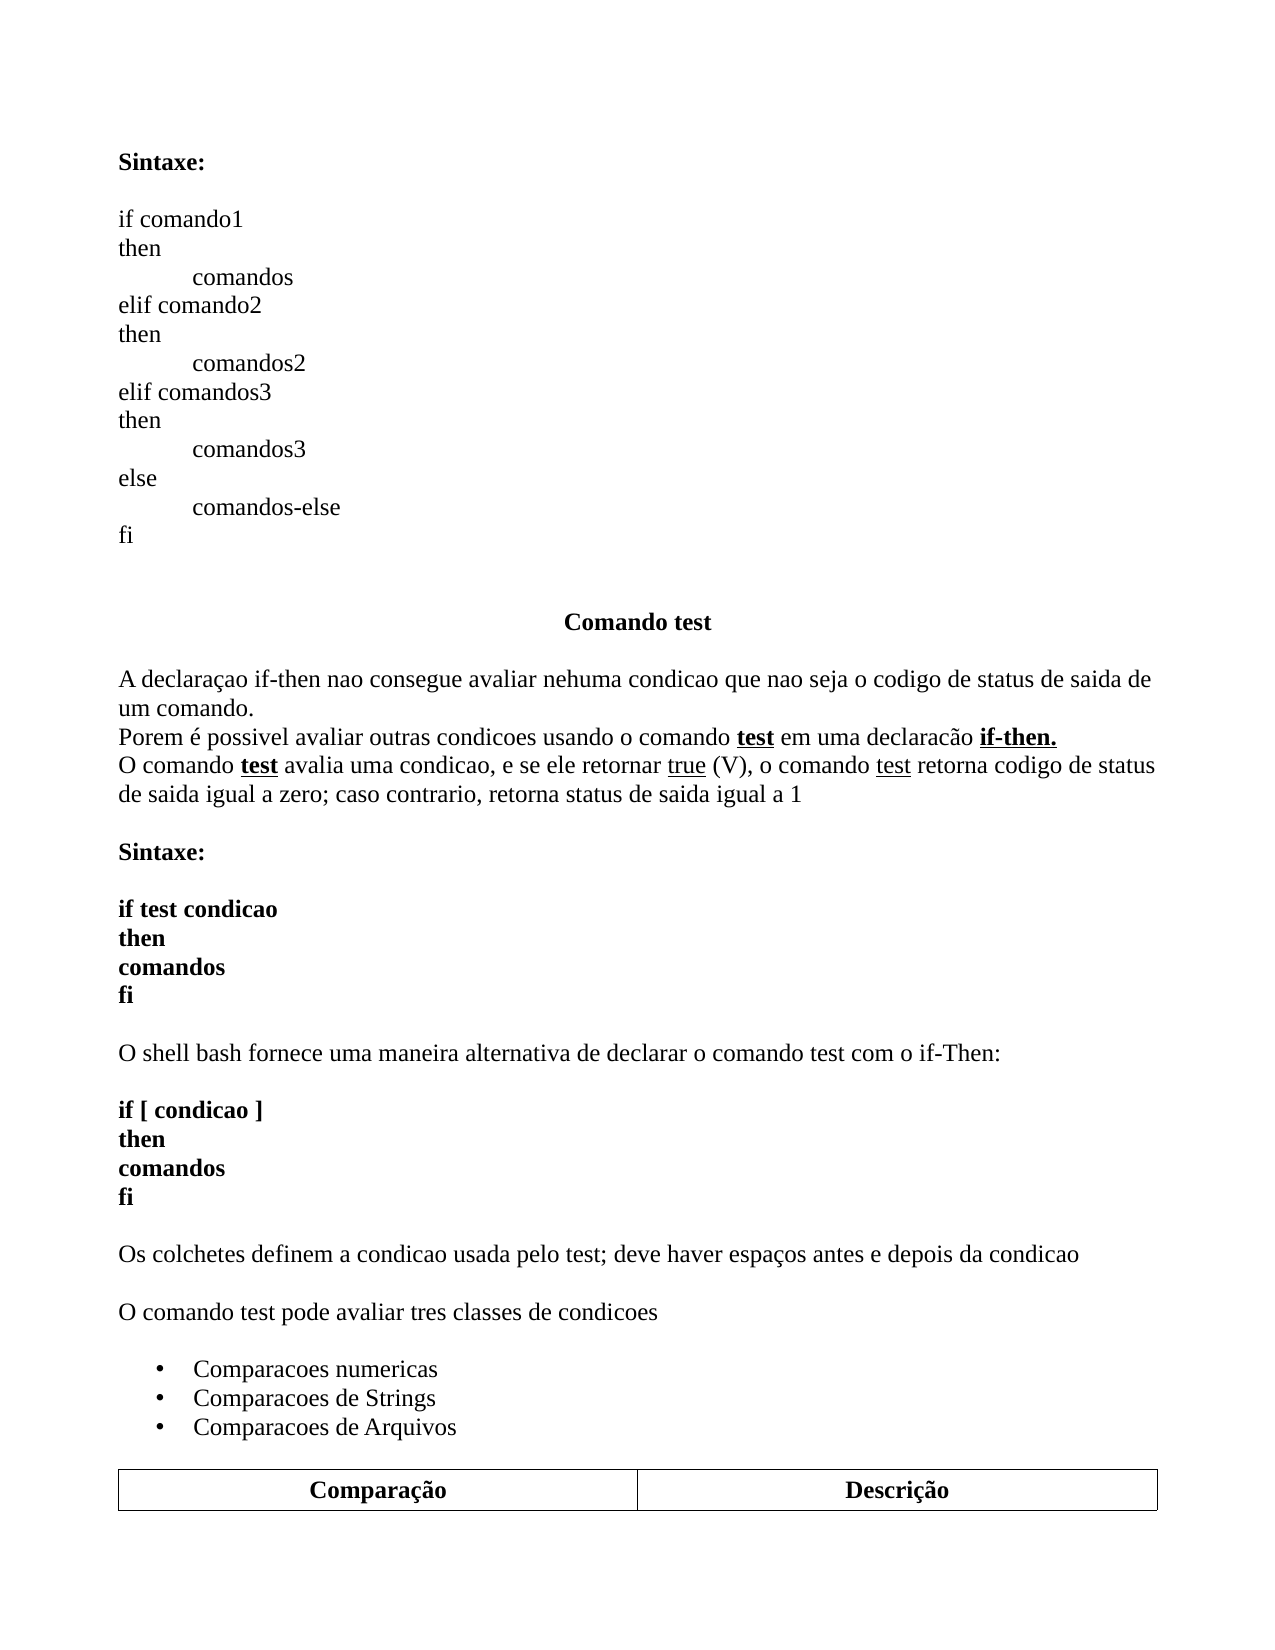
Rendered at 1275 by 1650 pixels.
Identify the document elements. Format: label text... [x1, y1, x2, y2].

text comandos [118, 262, 1157, 291]
text O comando test pode avaliar tres classes de condicoes [118, 1297, 1157, 1326]
text elif comando2 [118, 291, 1157, 319]
text Os colchetes definem a condicao usada pelo test; deve haver espaços antes e depois da condicao [118, 1239, 1157, 1268]
text A declaraçao if-then nao consegue avaliar nehuma condicao que nao seja o codigo de status de saida de um comando. [118, 664, 1157, 722]
text fi [118, 521, 1157, 549]
text comandos-else [118, 492, 1157, 521]
text then [118, 1124, 1157, 1153]
text Sintaxe: [118, 147, 1157, 176]
text Porem é possivel avaliar outras condicoes usando o comando test em uma declaracão if-then. [118, 722, 1157, 751]
text then [118, 319, 1157, 348]
text comandos2 [118, 348, 1157, 377]
text then [118, 233, 1157, 262]
text then [118, 406, 1157, 434]
text fi [118, 981, 1157, 1009]
text comandos3 [118, 434, 1157, 463]
text comandos [118, 952, 1157, 981]
list Comparacoes de Arquivos [156, 1412, 1157, 1441]
text elif comandos3 [118, 377, 1157, 406]
text O shell bash fornece uma maneira alternativa de declarar o comando test com o if-Then: [118, 1038, 1157, 1067]
text else [118, 463, 1157, 492]
text Sintaxe: [118, 837, 1157, 866]
list Comparacoes de Strings [156, 1383, 1157, 1412]
text if test condicao [118, 894, 1157, 923]
text Comando test [118, 607, 1157, 636]
text if [ condicao ] [118, 1096, 1157, 1124]
text O comando test avalia uma condicao, e se ele retornar true (V), o comando test retorna codigo de status de saida igual a zero; caso contrario, retorna status de saida igual a 1 [118, 751, 1157, 808]
text fi [118, 1182, 1157, 1211]
text if comando1 [118, 204, 1157, 233]
table_header Comparação [119, 1470, 637, 1510]
table_header Descrição [638, 1470, 1157, 1510]
list Comparacoes numericas [156, 1354, 1157, 1383]
text comandos [118, 1153, 1157, 1182]
text then [118, 923, 1157, 952]
